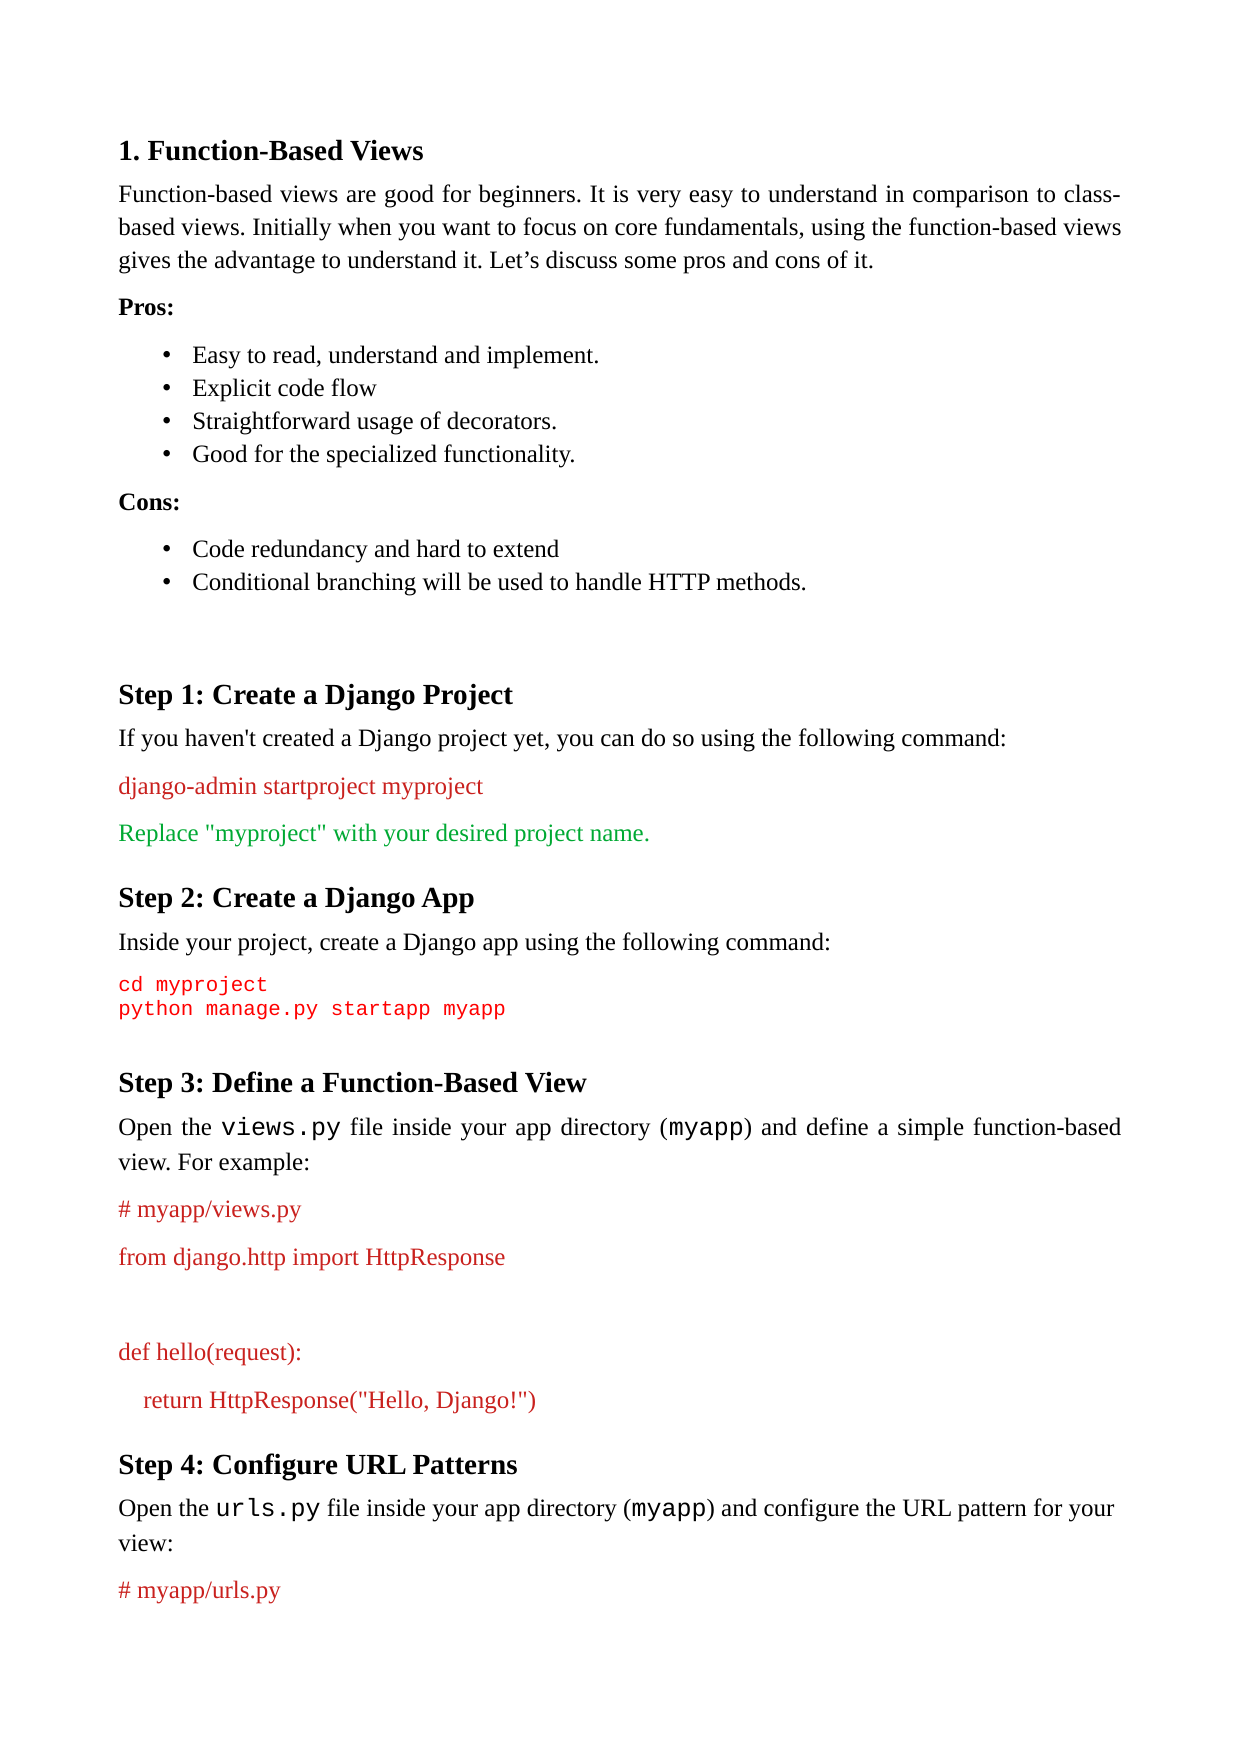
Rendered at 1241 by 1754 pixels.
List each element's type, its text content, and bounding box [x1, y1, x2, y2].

text If you haven't created a Django project yet, you can do so using the following command: [118, 723, 1122, 752]
text return HttpResponse("Hello, Django!") [118, 1385, 1122, 1413]
list Code redundancy and hard to extend [162, 534, 1122, 563]
text # myapp/urls.py [118, 1576, 1122, 1604]
subtitle Step 4: Configure URL Patterns [118, 1447, 1122, 1480]
text def hello(request): [118, 1337, 1122, 1366]
text Open the urls.py file inside your app directory (myapp) and configure the URL pattern for your view: [118, 1493, 1122, 1557]
text Pros: [118, 292, 1122, 321]
text Inside your project, create a Django app using the following command: [118, 927, 1122, 955]
text Replace "myproject" with your desired project name. [118, 818, 1122, 847]
text python manage.py startapp myapp [118, 998, 1122, 1021]
text from django.http import HttpResponse [118, 1242, 1122, 1271]
list Explicit code flow [162, 373, 1122, 402]
text Function-based views are good for beginners. It is very easy to understand in comparison to class-based views. Initially when you want to focus on core fundamentals, using the function-based views gives the advantage to understand it. Let’s discuss some pros and cons of it. [118, 179, 1122, 273]
text cd myproject [118, 974, 1122, 998]
list Straightforward usage of decorators. [162, 406, 1122, 435]
subtitle Step 3: Define a Function-Based View [118, 1066, 1122, 1099]
text # myapp/views.py [118, 1194, 1122, 1223]
subtitle Step 2: Create a Django App [118, 881, 1122, 914]
subtitle 1. Function-Based Views [118, 133, 1122, 166]
list Good for the specialized functionality. [162, 439, 1122, 468]
list Conditional branching will be used to handle HTTP methods. [162, 567, 1122, 596]
text Open the views.py file inside your app directory (myapp) and define a simple function-based view. For example: [118, 1112, 1122, 1175]
list Easy to read, understand and implement. [162, 340, 1122, 369]
text Cons: [118, 487, 1122, 515]
text django-admin startproject myproject [118, 771, 1122, 799]
subtitle Step 1: Create a Django Project [118, 677, 1122, 711]
